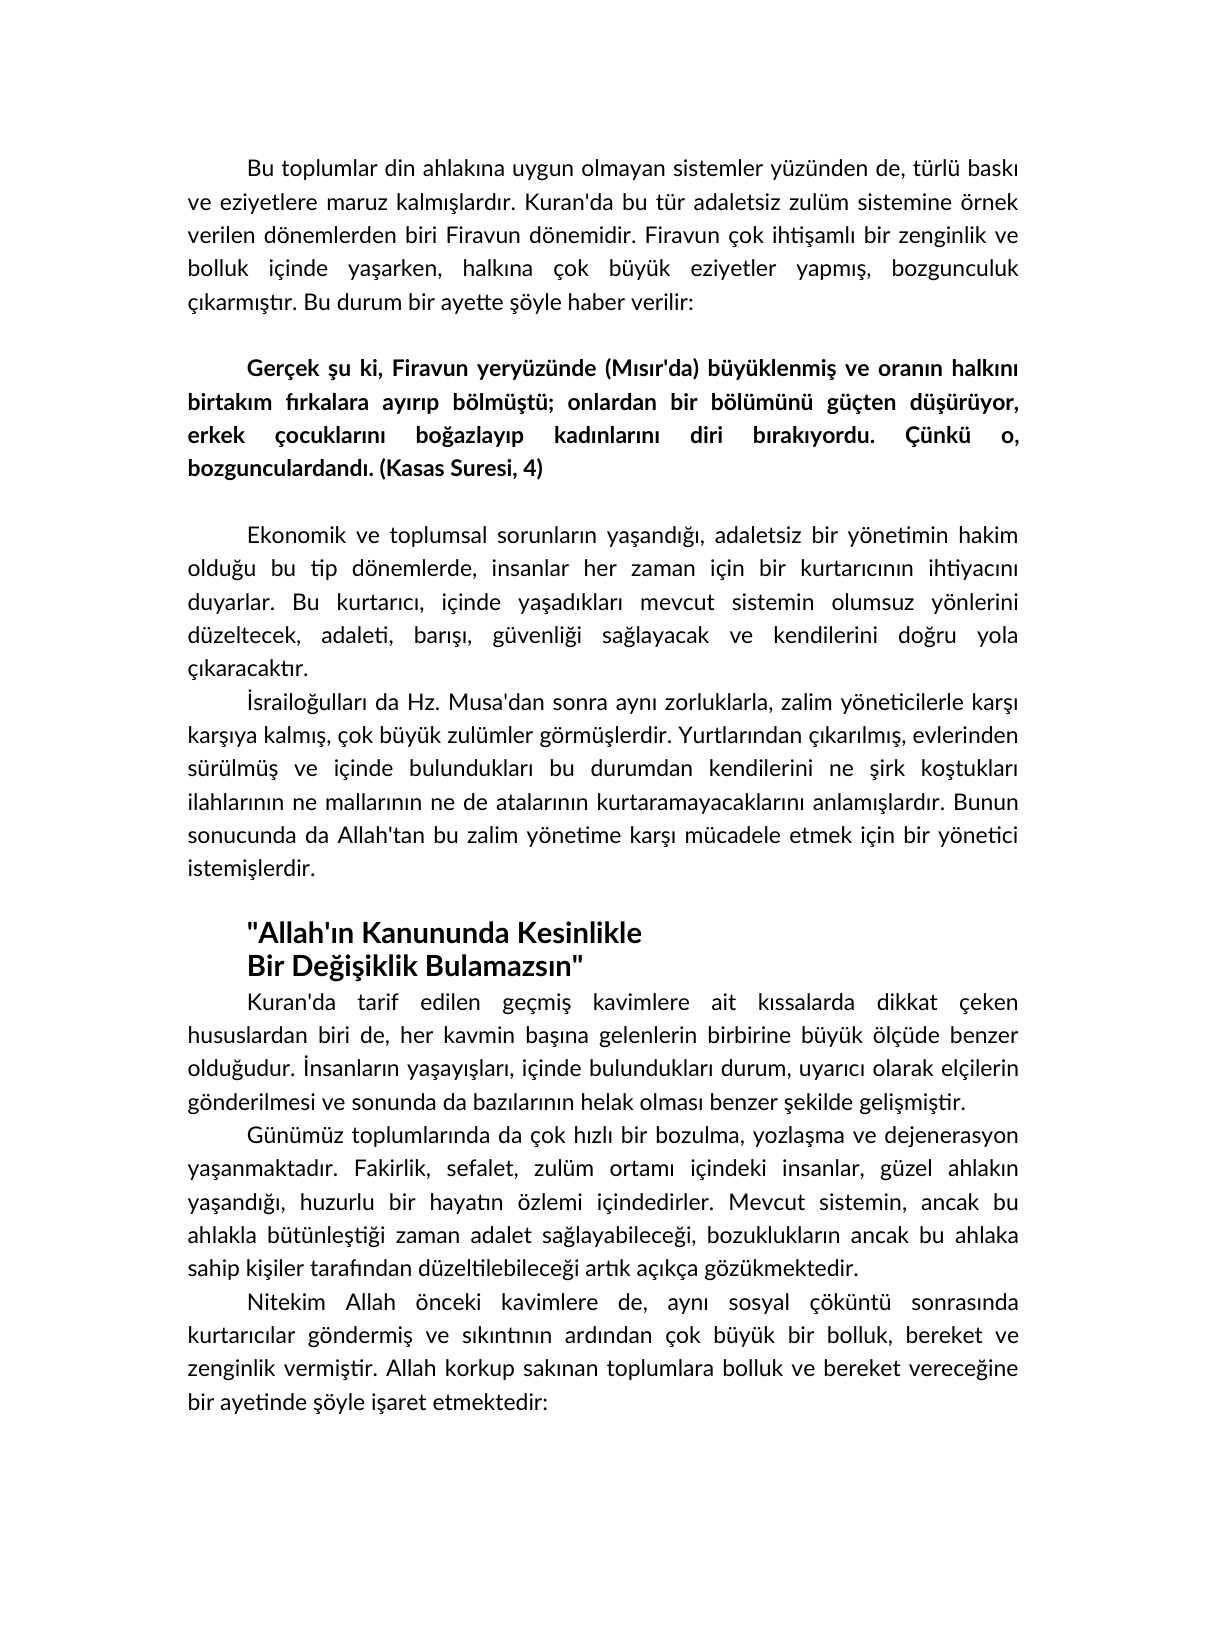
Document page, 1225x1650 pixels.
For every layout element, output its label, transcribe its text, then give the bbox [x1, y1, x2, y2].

text Gerçek şu ki, Firavun yeryüzünde (Mısır'da) büyüklenmiş ve oranın halkını birtakım fırkalara ayırıp bölmüştü; onlardan bir bölümünü güçten düşürüyor, erkek çocuklarını boğazlayıp kadınlarını diri bırakıyordu. Çünkü o, bozgunculardandı. (Kasas Suresi, 4) [187, 350, 1020, 483]
text "Allah'ın Kanununda Kesinlikle [187, 917, 1020, 950]
text Nitekim Allah önceki kavimlere de, aynı sosyal çöküntü sonrasında kurtarıcılar göndermiş ve sıkıntının ardından çok büyük bir bolluk, bereket ve zenginlik vermiştir. Allah korkup sakınan toplumlara bolluk ve bereket vereceğine bir ayetinde şöyle işaret etmektedir: [187, 1283, 1020, 1417]
text Ekonomik ve toplumsal sorunların yaşandığı, adaletsiz bir yönetimin hakim olduğu bu tip dönemlerde, insanlar her zaman için bir kurtarıcının ihtiyacını duyarlar. Bu kurtarıcı, içinde yaşadıkları mevcut sistemin olumsuz yönlerini düzeltecek, adaleti, barışı, güvenliği sağlayacak ve kendilerini doğru yola çıkaracaktır. [187, 517, 1020, 683]
text Kuran'da tarif edilen geçmiş kavimlere ait kıssalarda dikkat çeken hususlardan biri de, her kavmin başına gelenlerin birbirine büyük ölçüde benzer olduğudur. İnsanların yaşayışları, içinde bulundukları durum, uyarıcı olarak elçilerin gönderilmesi ve sonunda da bazılarının helak olması benzer şekilde gelişmiştir. [187, 983, 1020, 1117]
text İsrailoğulları da Hz. Musa'dan sonra aynı zorluklarla, zalim yöneticilerle karşı karşıya kalmış, çok büyük zulümler görmüşlerdir. Yurtlarından çıkarılmış, evlerinden sürülmüş ve içinde bulundukları bu durumdan kendilerini ne şirk koştukları ilahlarının ne mallarının ne de atalarının kurtaramayacaklarını anlamışlardır. Bunun sonucunda da Allah'tan bu zalim yönetime karşı mücadele etmek için bir yönetici istemişlerdir. [187, 683, 1020, 883]
text Bir Değişiklik Bulamazsın" [187, 950, 1020, 983]
text Bu toplumlar din ahlakına uygun olmayan sistemler yüzünden de, türlü baskı ve eziyetlere maruz kalmışlardır. Kuran'da bu tür adaletsiz zulüm sistemine örnek verilen dönemlerden biri Firavun dönemidir. Firavun çok ihtişamlı bir zenginlik ve bolluk içinde yaşarken, halkına çok büyük eziyetler yapmış, bozgunculuk çıkarmıştır. Bu durum bir ayette şöyle haber verilir: [187, 150, 1020, 317]
text Günümüz toplumlarında da çok hızlı bir bozulma, yozlaşma ve dejenerasyon yaşanmaktadır. Fakirlik, sefalet, zulüm ortamı içindeki insanlar, güzel ahlakın yaşandığı, huzurlu bir hayatın özlemi içindedirler. Mevcut sistemin, ancak bu ahlakla bütünleştiği zaman adalet sağlayabileceği, bozuklukların ancak bu ahlaka sahip kişiler tarafından düzeltilebileceği artık açıkça gözükmektedir. [187, 1117, 1020, 1283]
